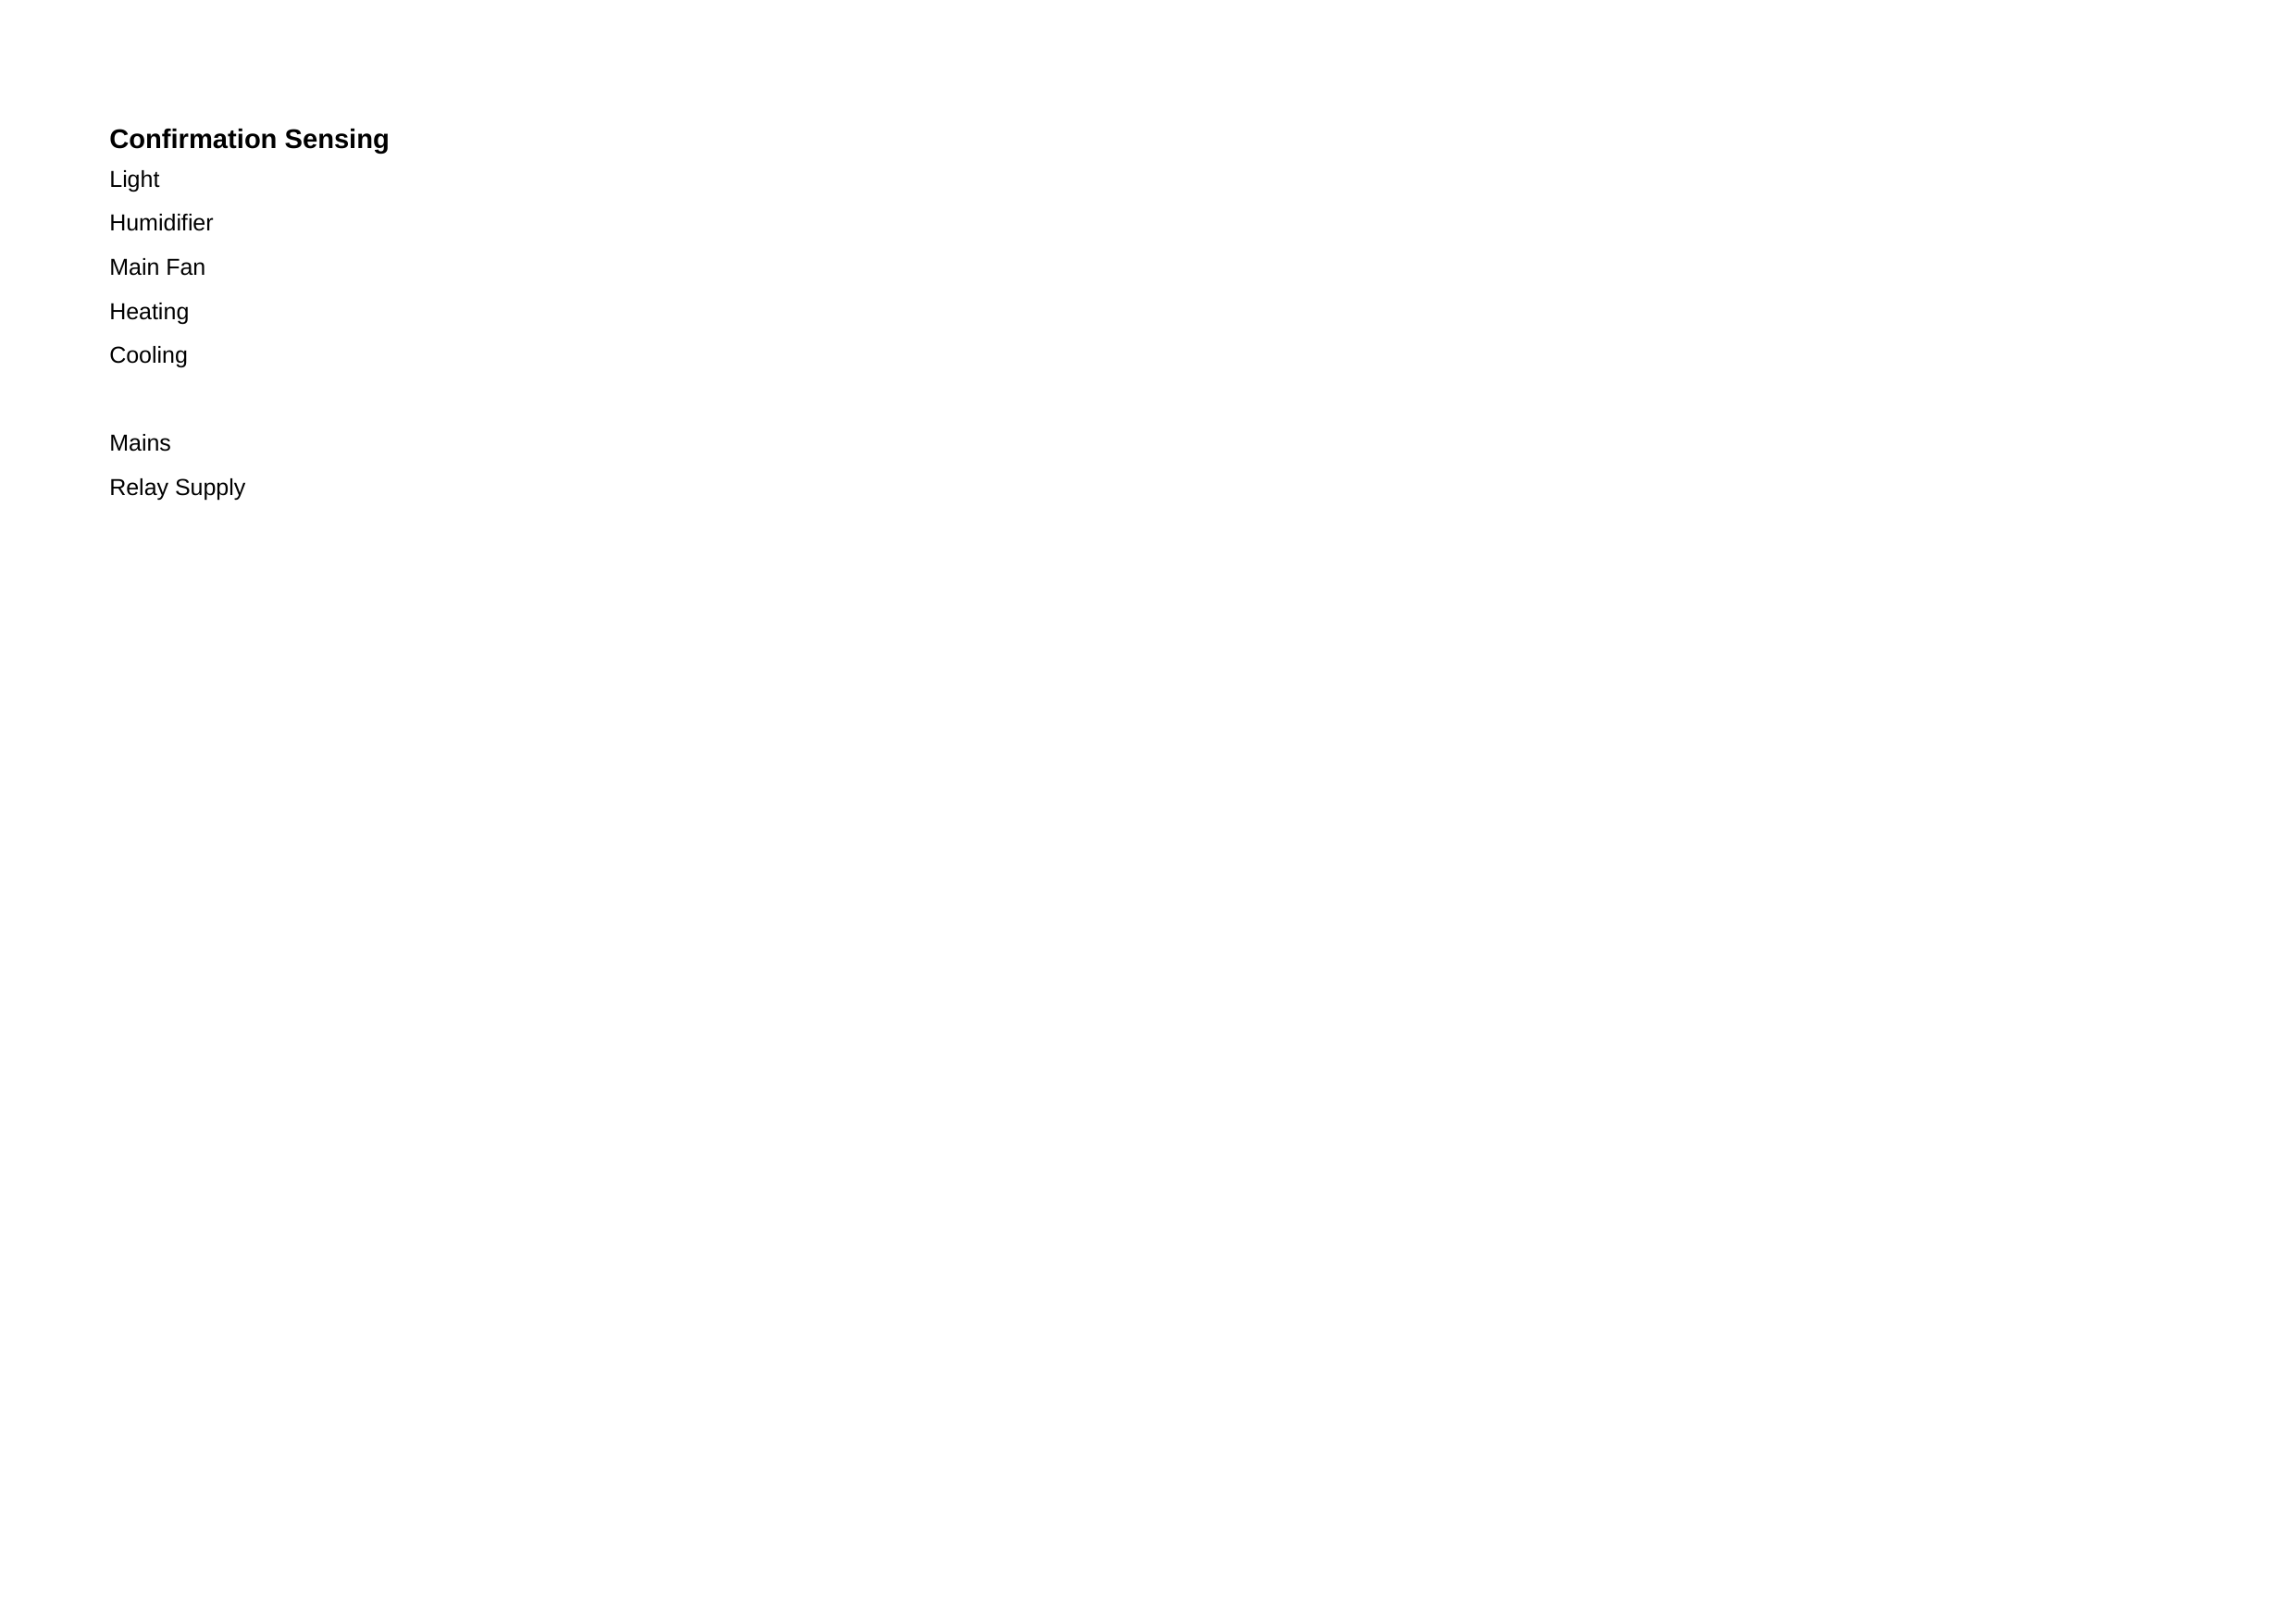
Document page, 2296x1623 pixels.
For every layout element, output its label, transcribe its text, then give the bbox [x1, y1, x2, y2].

text Cooling [109, 341, 2186, 368]
text Heating [109, 298, 2186, 324]
text Mains [109, 429, 2186, 456]
subtitle Confirmation Sensing [109, 123, 2186, 154]
text Relay Supply [109, 474, 2186, 501]
text Light [109, 166, 2186, 192]
text Humidifier [109, 209, 2186, 236]
text Main Fan [109, 254, 2186, 280]
